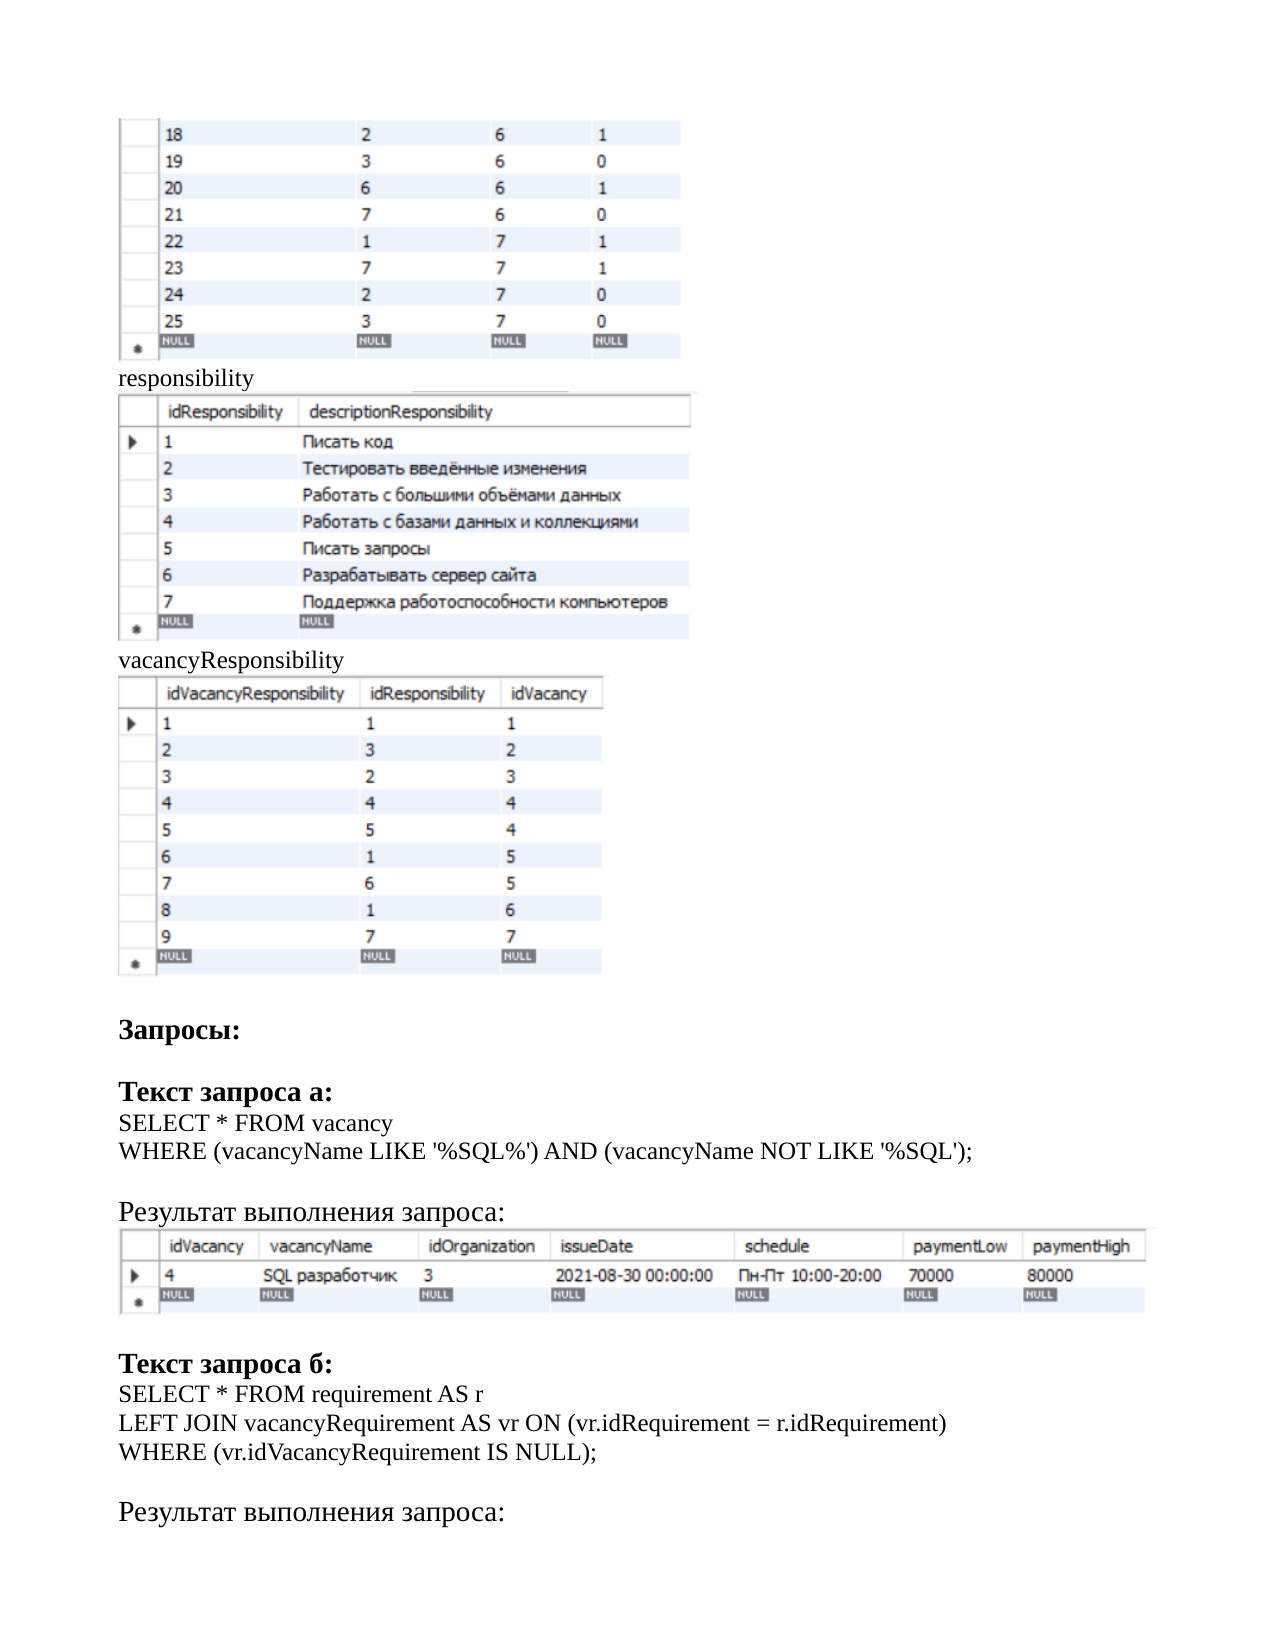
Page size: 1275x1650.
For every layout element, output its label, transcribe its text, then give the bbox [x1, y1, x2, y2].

text SELECT * FROM vacancy [118, 1108, 1157, 1136]
text Запросы: [118, 1012, 1157, 1045]
text Текст запроса б: [118, 1346, 1157, 1379]
text responsibility [118, 363, 1157, 392]
text Текст запроса а: [118, 1074, 1157, 1108]
text Результат выполнения запроса: [118, 1494, 1157, 1528]
text Результат выполнения запроса: [118, 1194, 1157, 1227]
text WHERE (vr.idVacancyRequirement IS NULL); [118, 1437, 1157, 1466]
text vacancyResponsibility [118, 646, 1157, 674]
text LEFT JOIN vacancyRequirement AS vr ON (vr.idRequirement = r.idRequirement) [118, 1408, 1157, 1437]
text WHERE (vacancyName LIKE '%SQL%') AND (vacancyName NOT LIKE '%SQL'); [118, 1136, 1157, 1165]
text SELECT * FROM requirement AS r [118, 1379, 1157, 1408]
